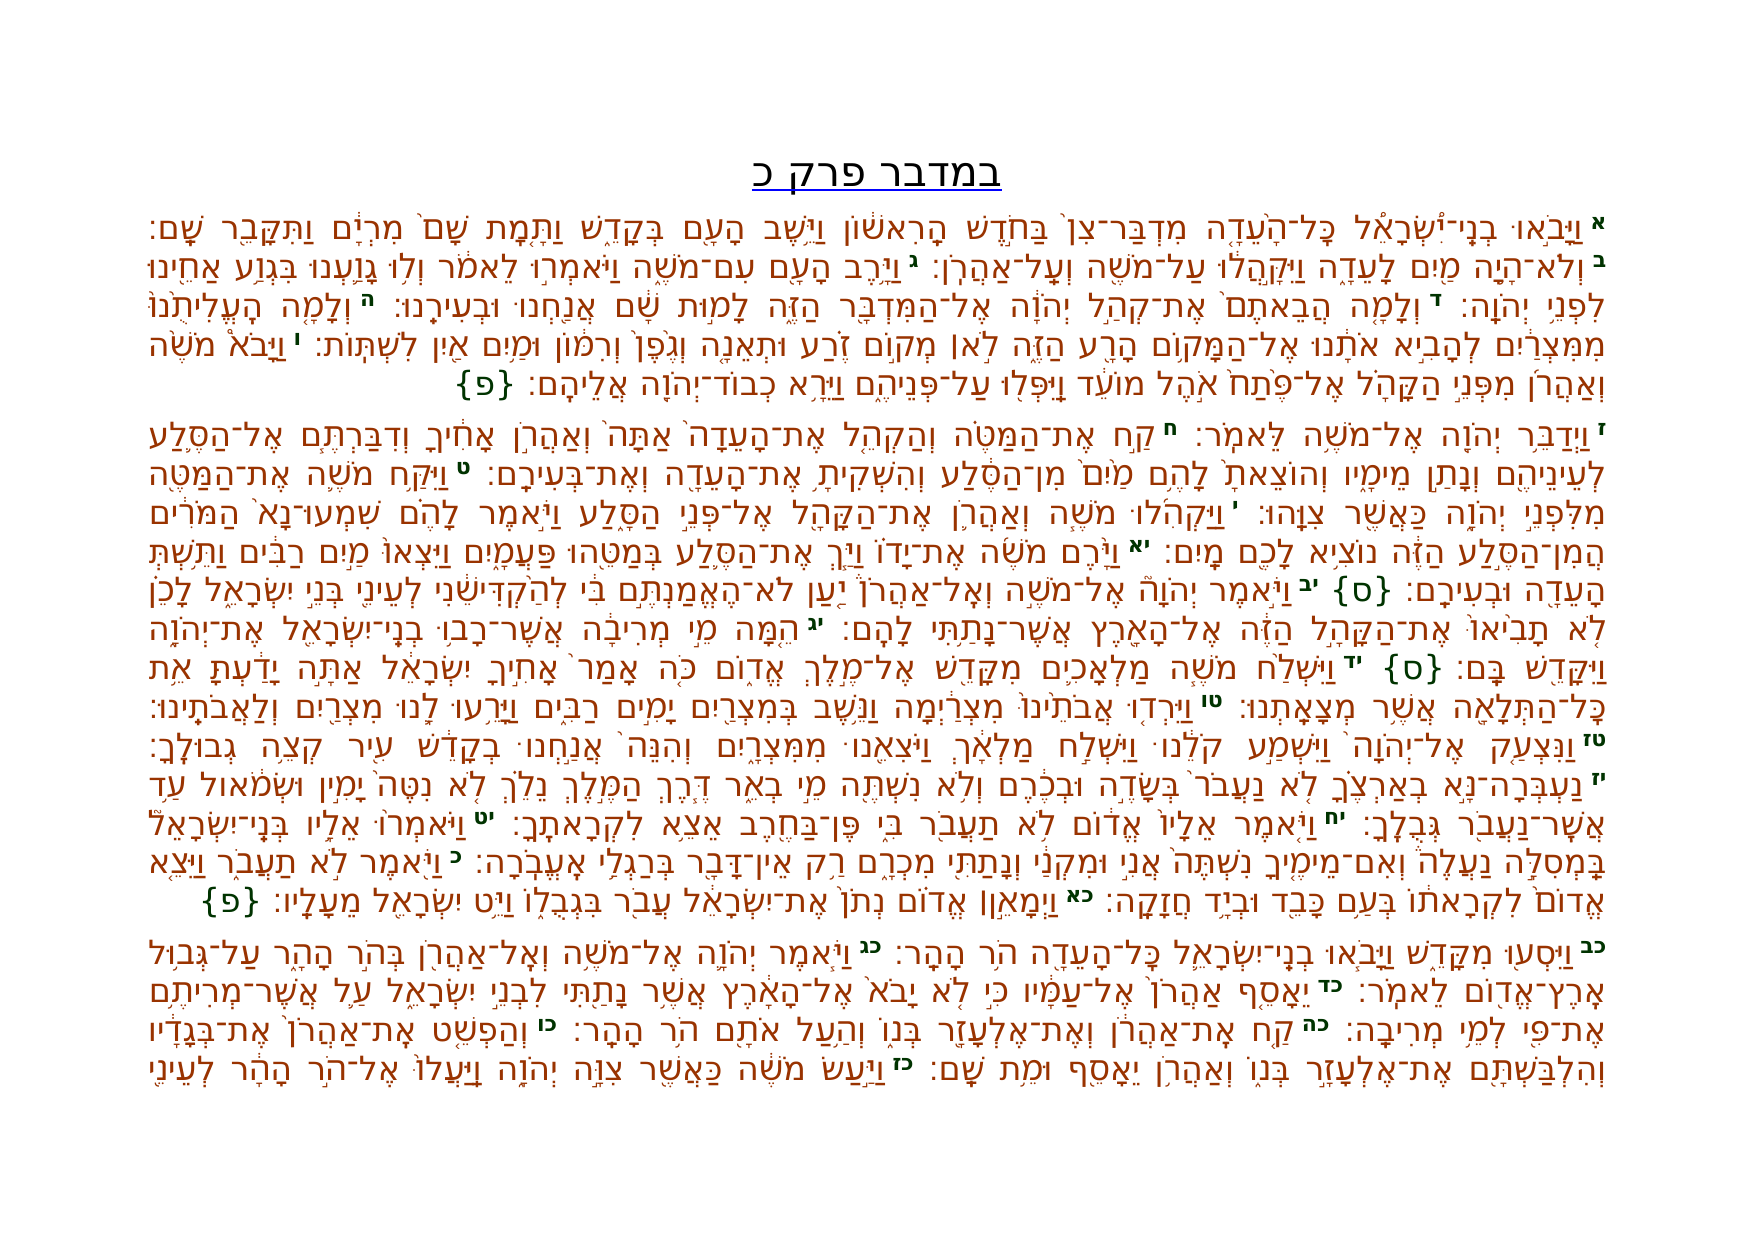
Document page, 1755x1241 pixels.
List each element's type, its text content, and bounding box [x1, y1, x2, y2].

text א וַיָּבֹ֣אוּ בְנֵֽי־יִ֠שְׂרָאֵ֠ל כׇּל־הָ֨עֵדָ֤ה מִדְבַּר־צִן֙ בַּחֹ֣דֶשׁ הָֽרִאשׁ֔וֹן וַיֵּ֥שֶׁב הָעָ֖ם בְּקָדֵ֑שׁ וַתָּ֤מׇת שָׁם֙ מִרְיָ֔ם וַתִּקָּבֵ֖ר שָֽׁם׃ ב וְלֹא־הָ֥יָה מַ֖יִם לָעֵדָ֑ה וַיִּקָּ֣הֲל֔וּ עַל־מֹשֶׁ֖ה וְעַֽל־אַהֲרֹֽן׃ ג וַיָּ֥רֶב הָעָ֖ם עִם־מֹשֶׁ֑ה וַיֹּאמְר֣וּ לֵאמֹ֔ר וְל֥וּ גָוַ֛עְנוּ בִּגְוַ֥ע אַחֵ֖ינוּ לִפְנֵ֥י יְהֹוָֽה׃ ד וְלָמָ֤ה הֲבֵאתֶם֙ אֶת־קְהַ֣ל יְהֹוָ֔ה אֶל־הַמִּדְבָּ֖ר הַזֶּ֑ה לָמ֣וּת שָׁ֔ם אֲנַ֖חְנוּ וּבְעִירֵֽנוּ׃ ה וְלָמָ֤ה הֶֽעֱלִיתֻ֙נוּ֙ מִמִּצְרַ֔יִם לְהָבִ֣יא אֹתָ֔נוּ אֶל־הַמָּק֥וֹם הָרָ֖ע הַזֶּ֑ה לֹ֣א׀ מְק֣וֹם זֶ֗רַע וּתְאֵנָ֤ה וְגֶ֙פֶן֙ וְרִמּ֔וֹן וּמַ֥יִם אַ֖יִן לִשְׁתּֽוֹת׃ ו וַיָּבֹא֩ מֹשֶׁ֨ה וְאַהֲרֹ֜ן מִפְּנֵ֣י הַקָּהָ֗ל אֶל־פֶּ֙תַח֙ אֹ֣הֶל מוֹעֵ֔ד וַֽיִּפְּל֖וּ עַל־פְּנֵיהֶ֑ם וַיֵּרָ֥א כְבוֹד־יְהֹוָ֖ה אֲלֵיהֶֽם׃ {פ} [148, 209, 1606, 403]
text ז וַיְדַבֵּ֥ר יְהֹוָ֖ה אֶל־מֹשֶׁ֥ה לֵּאמֹֽר׃ ח קַ֣ח אֶת־הַמַּטֶּ֗ה וְהַקְהֵ֤ל אֶת־הָעֵדָה֙ אַתָּה֙ וְאַהֲרֹ֣ן אָחִ֔יךָ וְדִבַּרְתֶּ֧ם אֶל־הַסֶּ֛לַע לְעֵינֵיהֶ֖ם וְנָתַ֣ן מֵימָ֑יו וְהוֹצֵאתָ֨ לָהֶ֥ם מַ֙יִם֙ מִן־הַסֶּ֔לַע וְהִשְׁקִיתָ֥ אֶת־הָעֵדָ֖ה וְאֶת־בְּעִירָֽם׃ ט וַיִּקַּ֥ח מֹשֶׁ֛ה אֶת־הַמַּטֶּ֖ה מִלִּפְנֵ֣י יְהֹוָ֑ה כַּאֲשֶׁ֖ר צִוָּֽהוּ׃ י וַיַּקְהִ֜לוּ מֹשֶׁ֧ה וְאַהֲרֹ֛ן אֶת־הַקָּהָ֖ל אֶל־פְּנֵ֣י הַסָּ֑לַע וַיֹּ֣אמֶר לָהֶ֗ם שִׁמְעוּ־נָא֙ הַמֹּרִ֔ים הֲמִן־הַסֶּ֣לַע הַזֶּ֔ה נוֹצִ֥יא לָכֶ֖ם מָֽיִם׃ יא וַיָּ֨רֶם מֹשֶׁ֜ה אֶת־יָד֗וֹ וַיַּ֧ךְ אֶת־הַסֶּ֛לַע בְּמַטֵּ֖הוּ פַּעֲמָ֑יִם וַיֵּצְאוּ֙ מַ֣יִם רַבִּ֔ים וַתֵּ֥שְׁתְּ הָעֵדָ֖ה וּבְעִירָֽם׃ {ס} יב וַיֹּ֣אמֶר יְהֹוָה֮ אֶל־מֹשֶׁ֣ה וְאֶֽל־אַהֲרֹן֒ יַ֚עַן לֹא־הֶאֱמַנְתֶּ֣ם בִּ֔י לְהַ֨קְדִּישֵׁ֔נִי לְעֵינֵ֖י בְּנֵ֣י יִשְׂרָאֵ֑ל לָכֵ֗ן לֹ֤א תָבִ֙יאוּ֙ אֶת־הַקָּהָ֣ל הַזֶּ֔ה אֶל־הָאָ֖רֶץ אֲשֶׁר־נָתַ֥תִּי לָהֶֽם׃ יג הֵ֚מָּה מֵ֣י מְרִיבָ֔ה אֲשֶׁר־רָב֥וּ בְנֵֽי־יִשְׂרָאֵ֖ל אֶת־יְהֹוָ֑ה וַיִּקָּדֵ֖שׁ בָּֽם׃ {ס} יד וַיִּשְׁלַ֨ח מֹשֶׁ֧ה מַלְאָכִ֛ים מִקָּדֵ֖שׁ אֶל־מֶ֣לֶךְ אֱד֑וֹם כֹּ֤ה אָמַר֙ אָחִ֣יךָ יִשְׂרָאֵ֔ל אַתָּ֣ה יָדַ֔עְתָּ אֵ֥ת כׇּל־הַתְּלָאָ֖ה אֲשֶׁ֥ר מְצָאָֽתְנוּ׃ טו וַיֵּרְד֤וּ אֲבֹתֵ֙ינוּ֙ מִצְרַ֔יְמָה וַנֵּ֥שֶׁב בְּמִצְרַ֖יִם יָמִ֣ים רַבִּ֑ים וַיָּרֵ֥עוּ לָ֛נוּ מִצְרַ֖יִם וְלַאֲבֹתֵֽינוּ׃ טז וַנִּצְעַ֤ק אֶל־יְהֹוָה֙ וַיִּשְׁמַ֣ע קֹלֵ֔נוּ וַיִּשְׁלַ֣ח מַלְאָ֔ךְ וַיֹּצִאֵ֖נוּ מִמִּצְרָ֑יִם וְהִנֵּה֙ אֲנַ֣חְנוּ בְקָדֵ֔שׁ עִ֖יר קְצֵ֥ה גְבוּלֶֽךָ׃ יז נַעְבְּרָה־נָּ֣א בְאַרְצֶ֗ךָ לֹ֤א נַעֲבֹר֙ בְּשָׂדֶ֣ה וּבְכֶ֔רֶם וְלֹ֥א נִשְׁתֶּ֖ה מֵ֣י בְאֵ֑ר דֶּ֧רֶךְ הַמֶּ֣לֶךְ נֵלֵ֗ךְ לֹ֤א נִטֶּה֙ יָמִ֣ין וּשְׂמֹ֔אול עַ֥ד אֲשֶֽׁר־נַעֲבֹ֖ר גְּבֻלֶֽךָ׃ יח וַיֹּ֤אמֶר אֵלָיו֙ אֱד֔וֹם לֹ֥א תַעֲבֹ֖ר בִּ֑י פֶּן־בַּחֶ֖רֶב אֵצֵ֥א לִקְרָאתֶֽךָ׃ יט וַיֹּאמְר֨וּ אֵלָ֥יו בְּנֵֽי־יִשְׂרָאֵל֮ בַּֽמְסִלָּ֣ה נַעֲלֶה֒ וְאִם־מֵימֶ֤יךָ נִשְׁתֶּה֙ אֲנִ֣י וּמִקְנַ֔י וְנָתַתִּ֖י מִכְרָ֑ם רַ֥ק אֵין־דָּבָ֖ר בְּרַגְלַ֥י אֶֽעֱבֹֽרָה׃ כ וַיֹּ֖אמֶר לֹ֣א תַעֲבֹ֑ר וַיֵּצֵ֤א אֱדוֹם֙ לִקְרָאת֔וֹ בְּעַ֥ם כָּבֵ֖ד וּבְיָ֥ד חֲזָקָֽה׃ כא וַיְמָאֵ֣ן׀ אֱד֗וֹם נְתֹן֙ אֶת־יִשְׂרָאֵ֔ל עֲבֹ֖ר בִּגְבֻל֑וֹ וַיֵּ֥ט יִשְׂרָאֵ֖ל מֵעָלָֽיו׃ {פ} [148, 416, 1606, 921]
text במדבר פרק כ [148, 148, 1606, 196]
text כב וַיִּסְע֖וּ מִקָּדֵ֑שׁ וַיָּבֹ֧אוּ בְנֵֽי־יִשְׂרָאֵ֛ל כׇּל־הָעֵדָ֖ה הֹ֥ר הָהָֽר׃ כג וַיֹּ֧אמֶר יְהֹוָ֛ה אֶל־מֹשֶׁ֥ה וְאֶֽל־אַהֲרֹ֖ן בְּהֹ֣ר הָהָ֑ר עַל־גְּב֥וּל אֶֽרֶץ־אֱד֖וֹם לֵאמֹֽר׃ כד יֵאָסֵ֤ף אַהֲרֹן֙ אֶל־עַמָּ֔יו כִּ֣י לֹ֤א יָבֹא֙ אֶל־הָאָ֔רֶץ אֲשֶׁ֥ר נָתַ֖תִּי לִבְנֵ֣י יִשְׂרָאֵ֑ל עַ֛ל אֲשֶׁר־מְרִיתֶ֥ם אֶת־פִּ֖י לְמֵ֥י מְרִיבָֽה׃ כה קַ֚ח אֶֽת־אַהֲרֹ֔ן וְאֶת־אֶלְעָזָ֖ר בְּנ֑וֹ וְהַ֥עַל אֹתָ֖ם הֹ֥ר הָהָֽר׃ כו וְהַפְשֵׁ֤ט אֶֽת־אַהֲרֹן֙ אֶת־בְּגָדָ֔יו וְהִלְבַּשְׁתָּ֖ם אֶת־אֶלְעָזָ֣ר בְּנ֑וֹ וְאַהֲרֹ֥ן יֵאָסֵ֖ף וּמֵ֥ת שָֽׁם׃ כז וַיַּ֣עַשׂ מֹשֶׁ֔ה כַּאֲשֶׁ֖ר צִוָּ֣ה יְהֹוָ֑ה וַֽיַּעֲלוּ֙ אֶל־הֹ֣ר הָהָ֔ר לְעֵינֵ֖י [148, 933, 1606, 1088]
